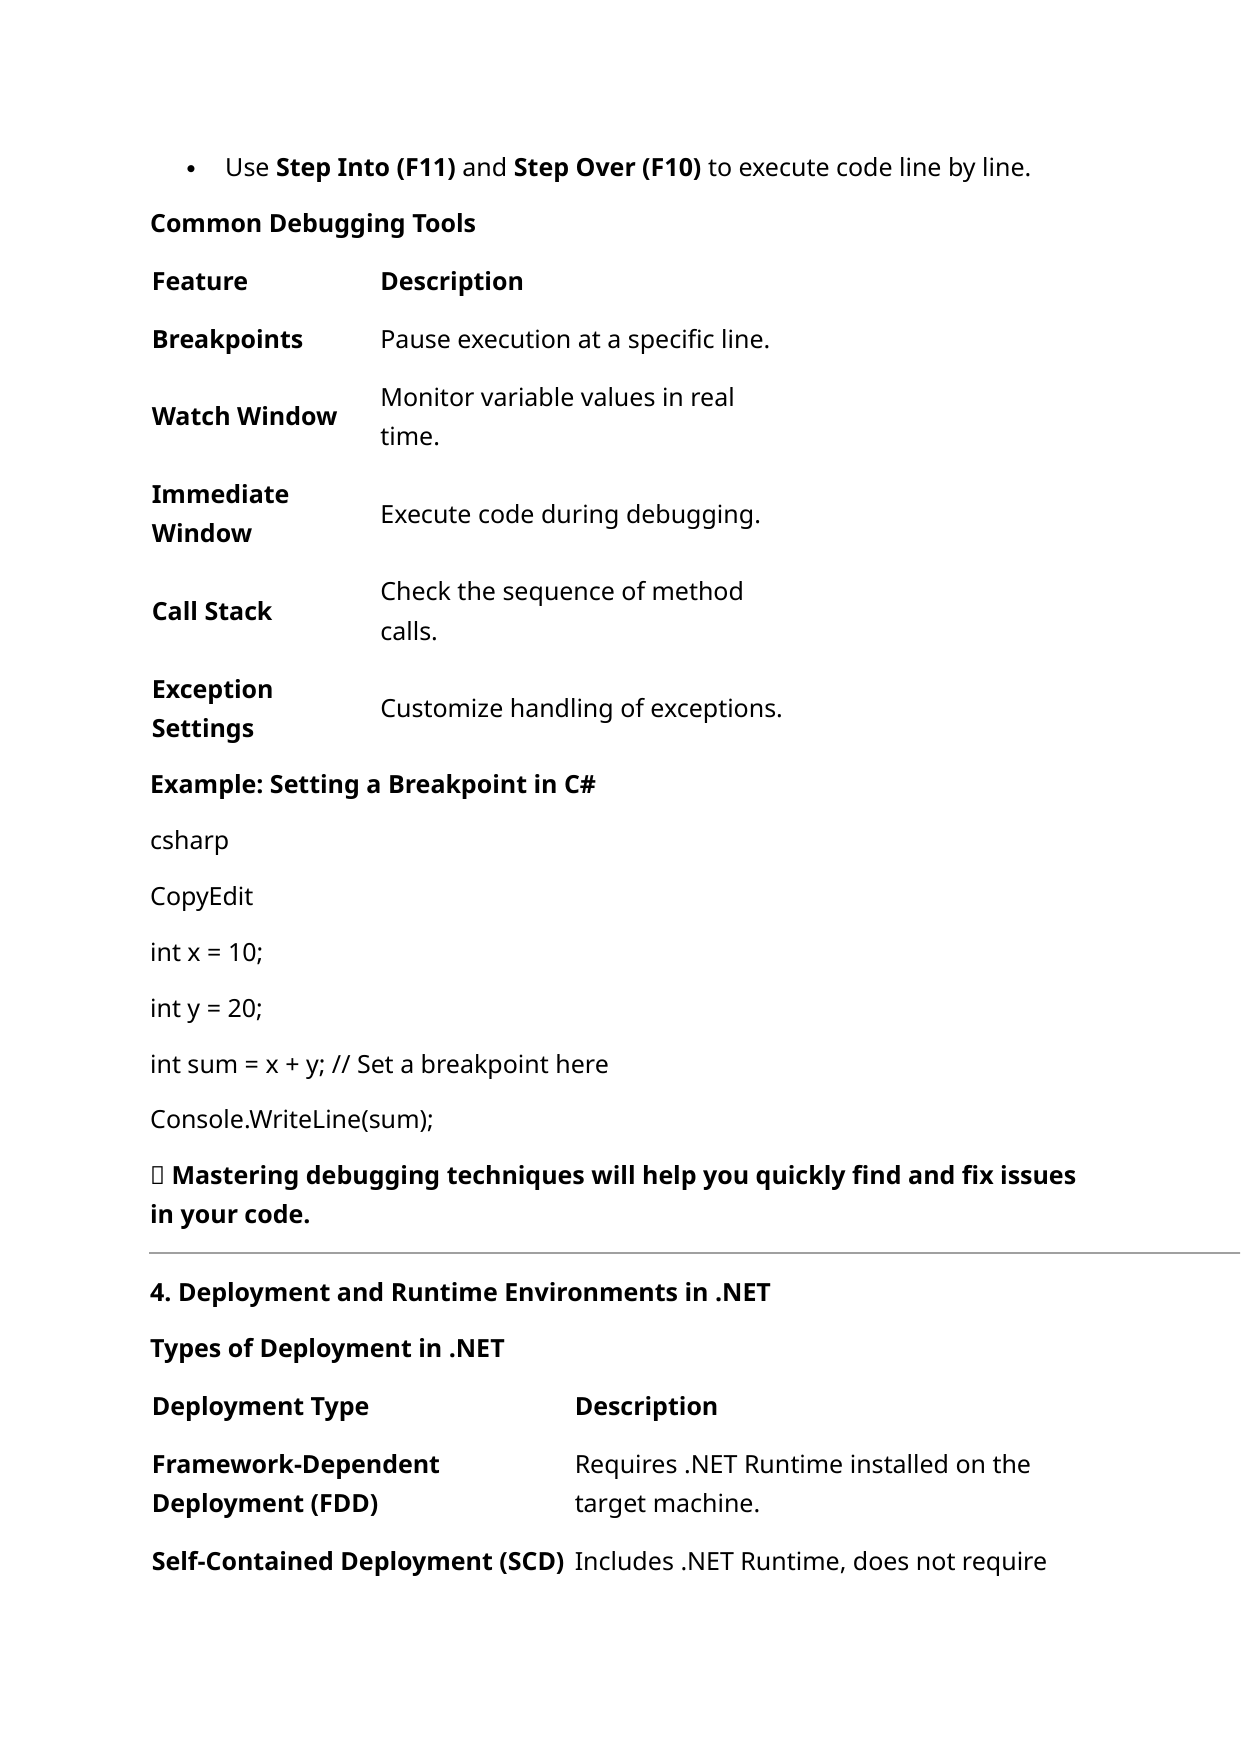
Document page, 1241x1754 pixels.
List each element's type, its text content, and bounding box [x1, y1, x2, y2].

text int x = 10; [150, 934, 1090, 969]
text Console.WriteLine(sum); [150, 1102, 1090, 1136]
text Example: Setting a Breakpoint in C# [150, 767, 1090, 801]
text Common Debugging Tools [150, 206, 1090, 240]
table_header Feature [150, 262, 379, 320]
table_cell Self-Contained Deployment (SCD) [150, 1542, 573, 1600]
text 📌 Mastering debugging techniques will help you quickly find and fix issues in your code. [150, 1158, 1090, 1231]
table_cell Pause execution at a specific line. [379, 320, 786, 378]
table_cell Framework-Dependent Deployment (FDD) [150, 1445, 573, 1542]
table_cell Customize handling of exceptions. [379, 670, 786, 767]
table_cell Call Stack [150, 573, 379, 670]
table_cell Breakpoints [150, 320, 379, 378]
text Types of Deployment in .NET [150, 1331, 1090, 1365]
table_cell Check the sequence of method calls. [379, 573, 786, 670]
text int sum = x + y; // Set a breakpoint here [150, 1046, 1090, 1080]
table_cell Execute code during debugging. [379, 475, 786, 572]
table_header Description [573, 1387, 1090, 1445]
text CopyEdit [150, 879, 1090, 913]
table_cell Watch Window [150, 378, 379, 475]
text int y = 20; [150, 990, 1090, 1024]
text 4. Deployment and Runtime Environments in .NET [150, 1275, 1090, 1309]
text csharp [150, 823, 1090, 857]
table_header Description [379, 262, 786, 320]
table_cell Exception Settings [150, 670, 379, 767]
table_cell Includes .NET Runtime, does not require [573, 1542, 1090, 1600]
table_cell Immediate Window [150, 475, 379, 572]
table_cell Requires .NET Runtime installed on the target machine. [573, 1445, 1090, 1542]
table_header Deployment Type [150, 1387, 573, 1445]
list Use Step Into (F11) and Step Over (F10) to execute code line by line. [187, 150, 1090, 184]
table_cell Monitor variable values in real time. [379, 378, 786, 475]
